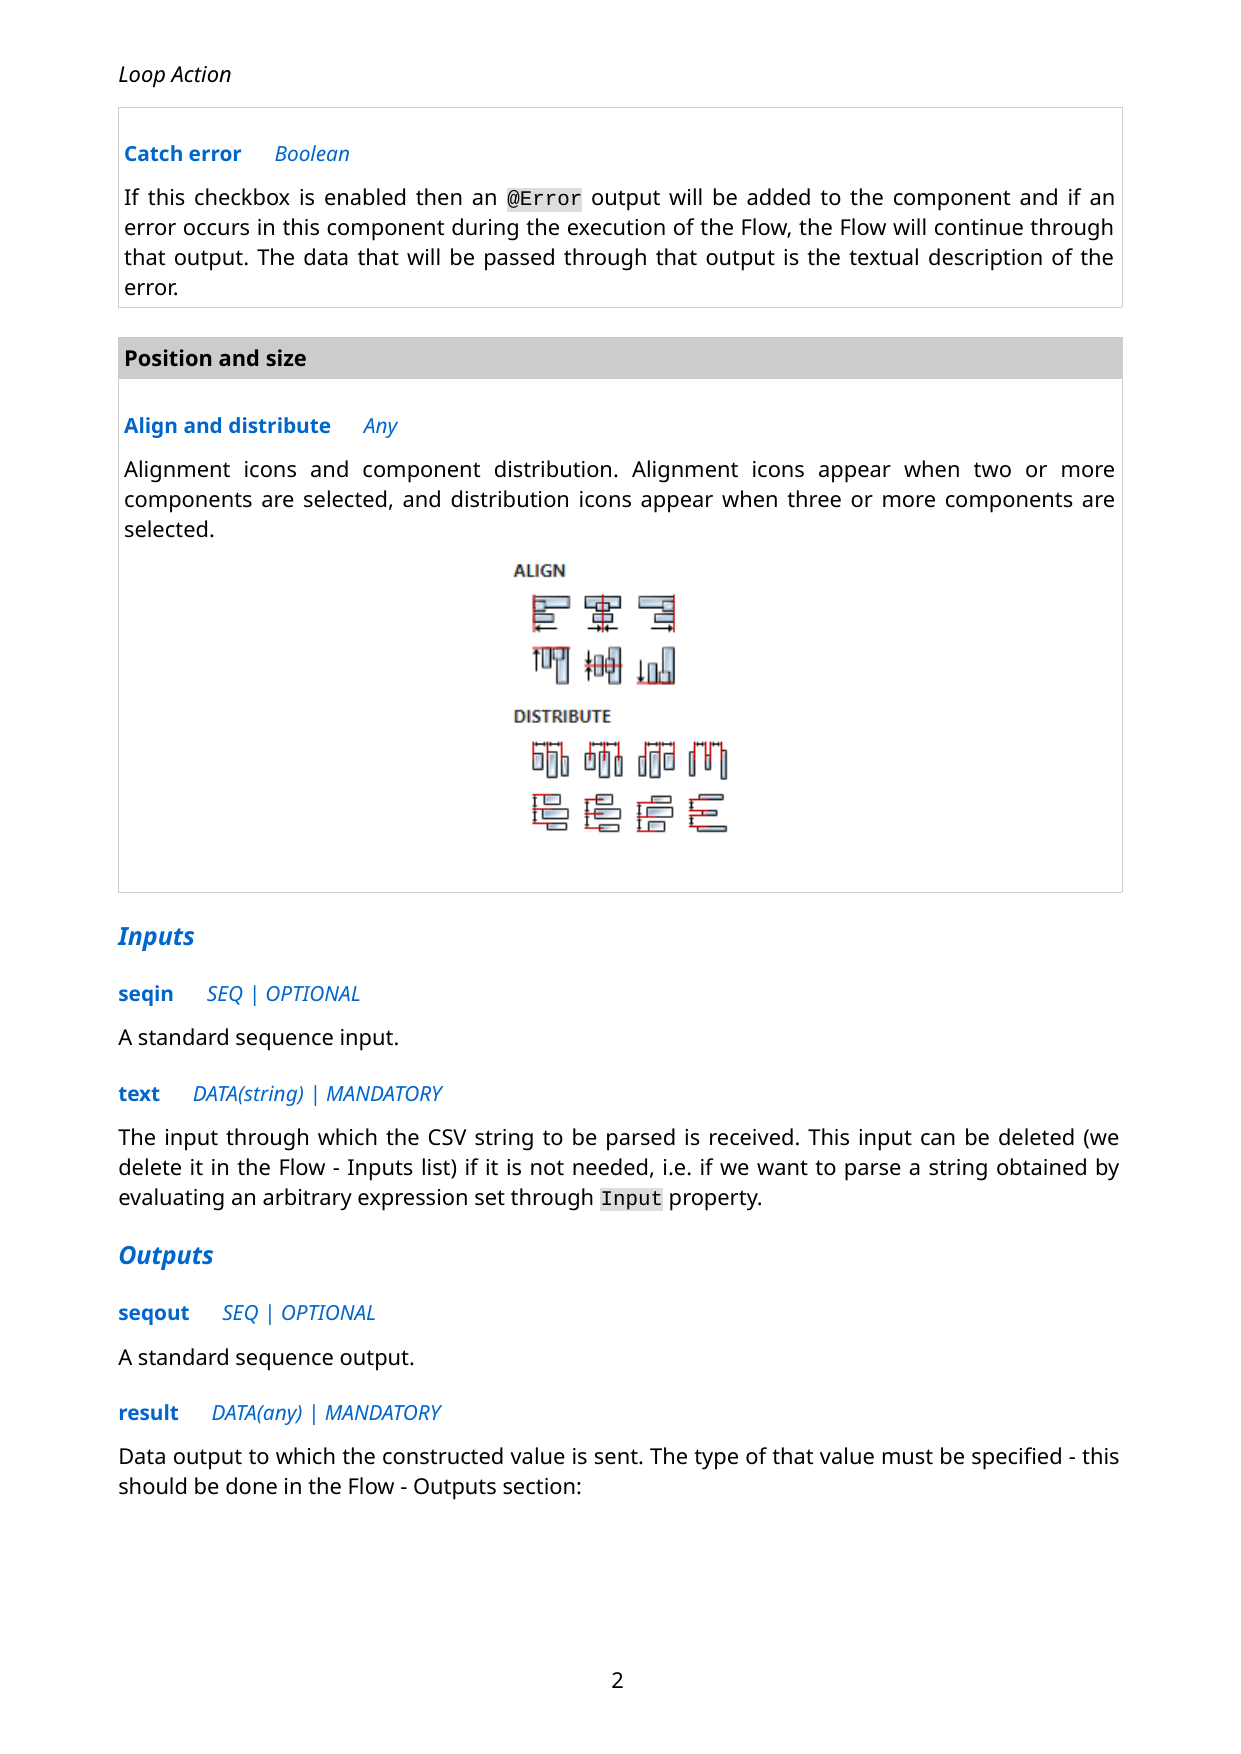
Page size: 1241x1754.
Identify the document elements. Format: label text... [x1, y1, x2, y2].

text Data output to which the constructed value is sent. The type of that value must be specified - this should be done in the Flow - Outputs section: [118, 1441, 1122, 1501]
table_cell Align and distribute Any Alignment icons and component distribution. Alignment icons appear when two or more components are selected, and distribution icons appear when three or more components are selected. [119, 379, 1122, 844]
text A standard sequence output. [118, 1342, 1122, 1371]
subtitle seqin SEQ | OPTIONAL [118, 979, 1122, 1007]
table_cell Catch error Boolean If this checkbox is enabled then an @Error output will be added to the component and if an error occurs in this component during the execution of the Flow, the Flow will continue through that output. The data that will be passed through that output is the textual description of the error. [119, 108, 1122, 307]
subtitle result DATA(any) | MANDATORY [118, 1398, 1122, 1426]
subtitle text DATA(string) | MANDATORY [118, 1079, 1122, 1107]
subtitle Inputs [118, 918, 1122, 952]
table_cell [119, 845, 1122, 892]
text The input through which the CSV string to be parsed is received. This input can be deleted (we delete it in the Flow - Inputs list) if it is not needed, i.e. if we want to parse a string obtained by evaluating an arbitrary expression set through Input property. [118, 1122, 1122, 1211]
subtitle seqout SEQ | OPTIONAL [118, 1298, 1122, 1327]
text A standard sequence input. [118, 1022, 1122, 1052]
subtitle Outputs [118, 1238, 1122, 1272]
picture [490, 555, 750, 845]
table_header Position and size [119, 338, 1122, 378]
